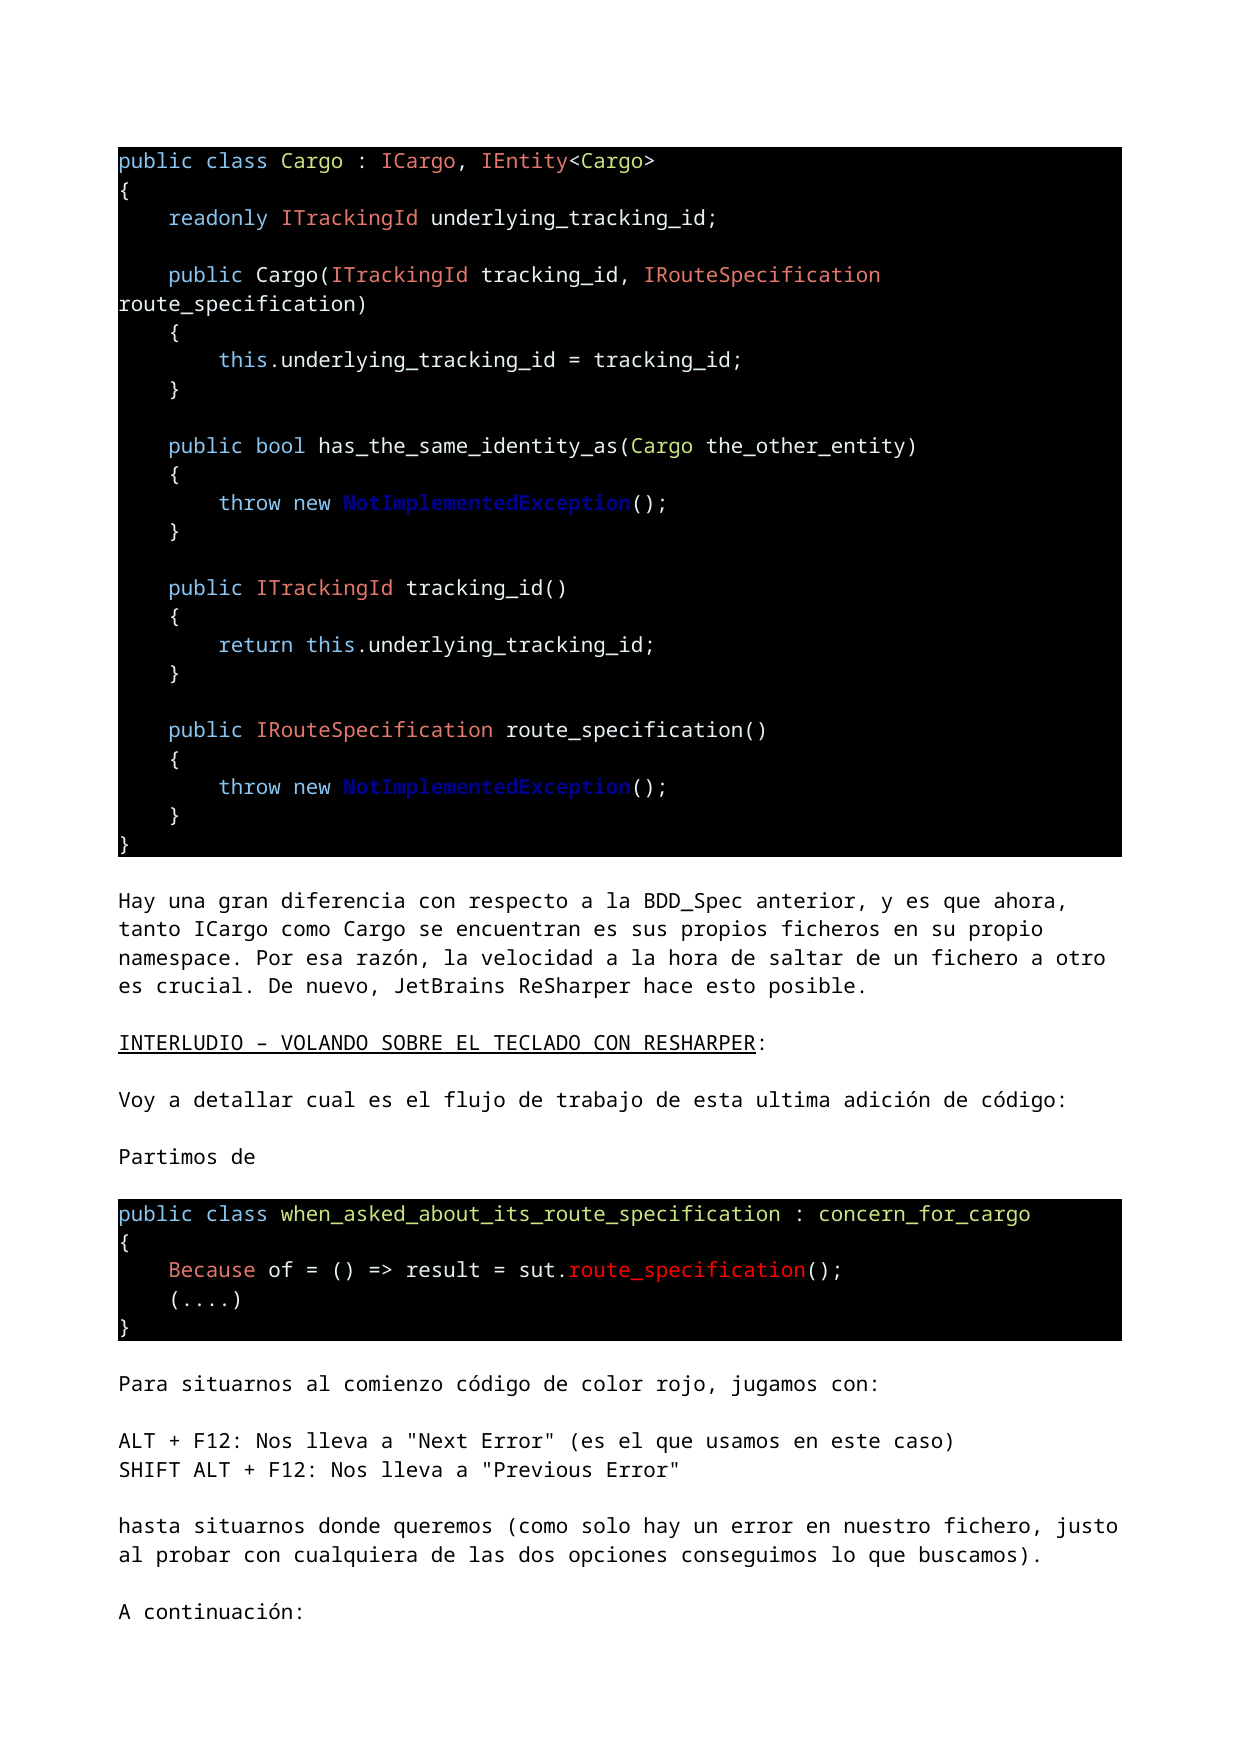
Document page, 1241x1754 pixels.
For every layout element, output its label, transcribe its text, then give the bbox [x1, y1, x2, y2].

text { [118, 175, 1122, 203]
text A continuación: [118, 1597, 1122, 1625]
text } [118, 1312, 1122, 1341]
text public bool has_the_same_identity_as(Cargo the_other_entity) [118, 431, 1122, 459]
text ALT + F12: Nos lleva a "Next Error" (es el que usamos en este caso) [118, 1426, 1122, 1455]
text public class Cargo : ICargo, IEntity<Cargo> [118, 147, 1122, 175]
text } [118, 658, 1122, 687]
text { [118, 602, 1122, 630]
text hasta situarnos donde queremos (como solo hay un error en nuestro fichero, justo al probar con cualquiera de las dos opciones conseguimos lo que buscamos). [118, 1512, 1122, 1568]
text Voy a detallar cual es el flujo de trabajo de esta ultima adición de código: [118, 1085, 1122, 1113]
text SHIFT ALT + F12: Nos lleva a "Previous Error" [118, 1455, 1122, 1483]
text { [118, 459, 1122, 488]
text public ITrackingId tracking_id() [118, 573, 1122, 602]
text public class when_asked_about_its_route_specification : concern_for_cargo [118, 1199, 1122, 1227]
text } [118, 829, 1122, 857]
text Para situarnos al comienzo código de color rojo, jugamos con: [118, 1369, 1122, 1398]
text Hay una gran diferencia con respecto a la BDD_Spec anterior, y es que ahora, tanto ICargo como Cargo se encuentran es sus propios ficheros en su propio namespace. Por esa razón, la velocidad a la hora de saltar de un fichero a otro es crucial. De nuevo, JetBrains ReSharper hace esto posible. [118, 886, 1122, 1000]
text (....) [118, 1284, 1122, 1312]
text readonly ITrackingId underlying_tracking_id; [118, 203, 1122, 232]
text } [118, 801, 1122, 829]
text } [118, 374, 1122, 402]
text public IRouteSpecification route_specification() [118, 715, 1122, 744]
text throw new NotImplementedException(); [118, 488, 1122, 516]
text Because of = () => result = sut.route_specification(); [118, 1256, 1122, 1284]
text INTERLUDIO – VOLANDO SOBRE EL TECLADO CON RESHARPER: [118, 1028, 1122, 1057]
text return this.underlying_tracking_id; [118, 630, 1122, 658]
text { [118, 744, 1122, 772]
text } [118, 516, 1122, 545]
text Partimos de [118, 1142, 1122, 1170]
text public Cargo(ITrackingId tracking_id, IRouteSpecification route_specification) [118, 260, 1122, 317]
text { [118, 1227, 1122, 1256]
text { [118, 317, 1122, 346]
text this.underlying_tracking_id = tracking_id; [118, 346, 1122, 374]
text throw new NotImplementedException(); [118, 772, 1122, 801]
